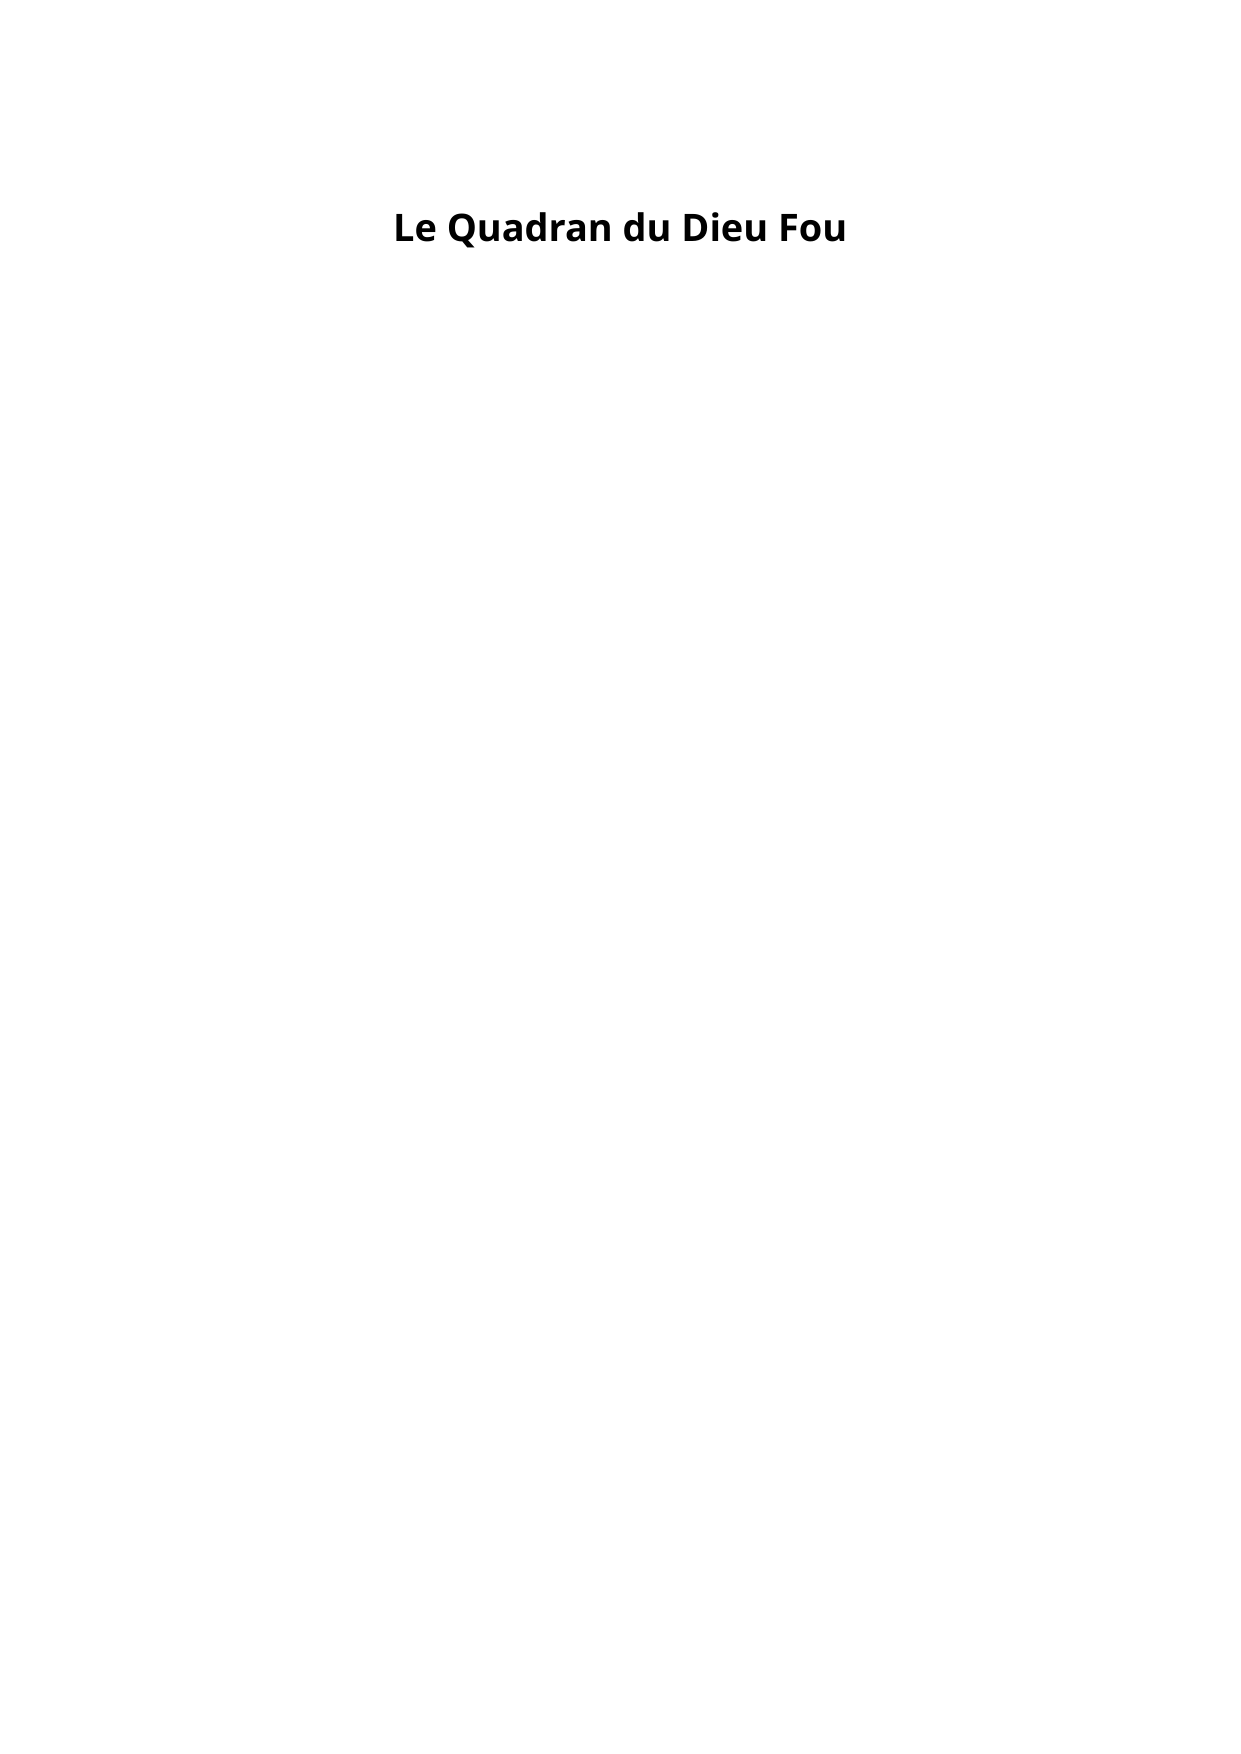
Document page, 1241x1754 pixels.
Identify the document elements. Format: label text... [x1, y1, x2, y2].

subtitle Le Quadran du Dieu Fou [118, 201, 1122, 253]
